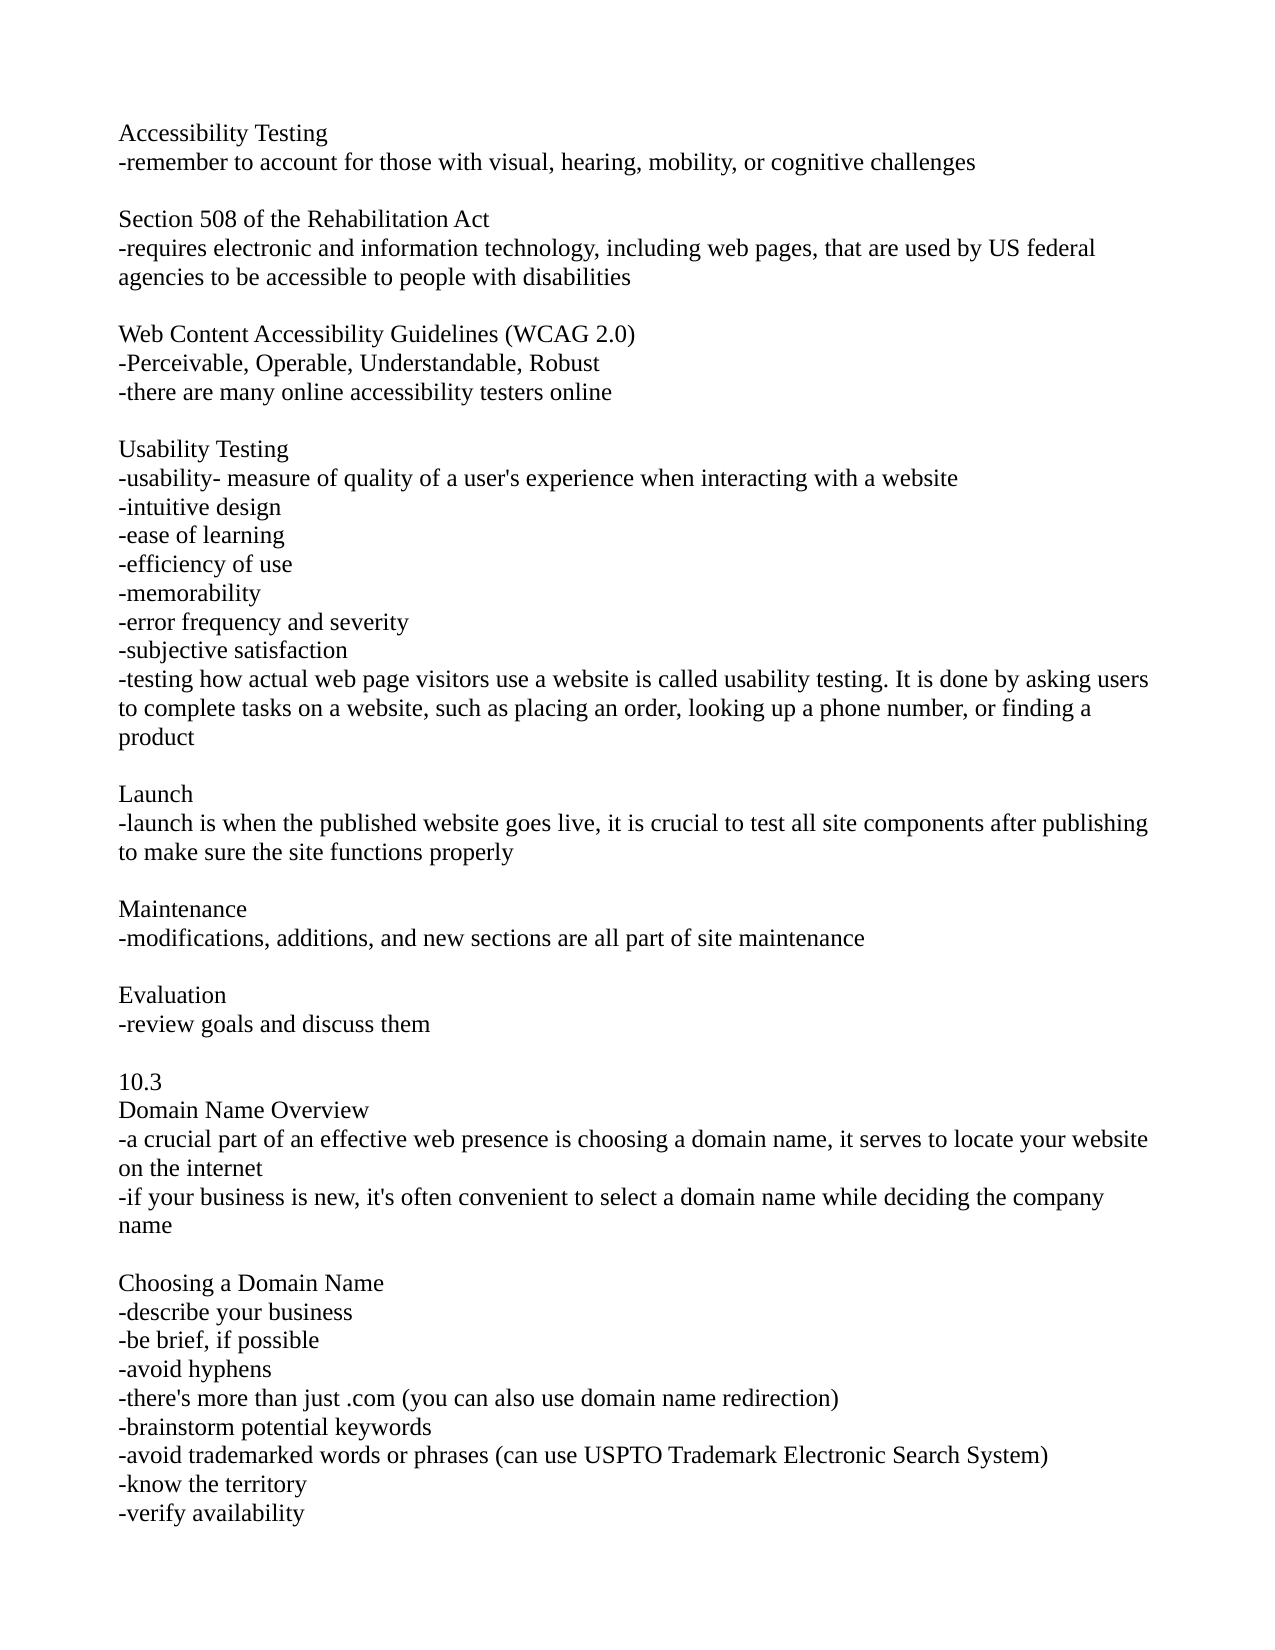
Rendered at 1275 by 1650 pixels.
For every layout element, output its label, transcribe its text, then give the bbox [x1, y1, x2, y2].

text 10.3 [118, 1067, 1157, 1096]
text Domain Name Overview [118, 1096, 1157, 1124]
text -testing how actual web page visitors use a website is called usability testing. It is done by asking users to complete tasks on a website, such as placing an order, looking up a phone number, or finding a product [118, 664, 1157, 751]
text -a crucial part of an effective web presence is choosing a domain name, it serves to locate your website on the internet [118, 1124, 1157, 1182]
text -remember to account for those with visual, hearing, mobility, or cognitive challenges [118, 147, 1157, 176]
text Maintenance [118, 894, 1157, 923]
text Choosing a Domain Name [118, 1268, 1157, 1297]
text -intuitive design [118, 492, 1157, 521]
text -modifications, additions, and new sections are all part of site maintenance [118, 923, 1157, 952]
text -avoid hyphens [118, 1354, 1157, 1383]
text -subjective satisfaction [118, 636, 1157, 664]
text -brainstorm potential keywords [118, 1412, 1157, 1441]
text -avoid trademarked words or phrases (can use USPTO Trademark Electronic Search System) [118, 1441, 1157, 1469]
text Section 508 of the Rehabilitation Act [118, 204, 1157, 233]
text -usability- measure of quality of a user's experience when interacting with a website [118, 463, 1157, 492]
text -Perceivable, Operable, Understandable, Robust [118, 348, 1157, 377]
text -review goals and discuss them [118, 1009, 1157, 1038]
text -launch is when the published website goes live, it is crucial to test all site components after publishing to make sure the site functions properly [118, 808, 1157, 866]
text Usability Testing [118, 434, 1157, 463]
text -know the territory [118, 1469, 1157, 1498]
text -describe your business [118, 1297, 1157, 1326]
text -requires electronic and information technology, including web pages, that are used by US federal agencies to be accessible to people with disabilities [118, 233, 1157, 291]
text -be brief, if possible [118, 1326, 1157, 1354]
text Accessibility Testing [118, 118, 1157, 147]
text -efficiency of use [118, 549, 1157, 578]
text -there's more than just .com (you can also use domain name redirection) [118, 1383, 1157, 1412]
text -memorability [118, 578, 1157, 607]
text Evaluation [118, 981, 1157, 1009]
text -error frequency and severity [118, 607, 1157, 636]
text Launch [118, 779, 1157, 808]
text -there are many online accessibility testers online [118, 377, 1157, 406]
text -ease of learning [118, 521, 1157, 549]
text -verify availability [118, 1498, 1157, 1527]
text Web Content Accessibility Guidelines (WCAG 2.0) [118, 319, 1157, 348]
text -if your business is new, it's often convenient to select a domain name while deciding the company name [118, 1182, 1157, 1239]
